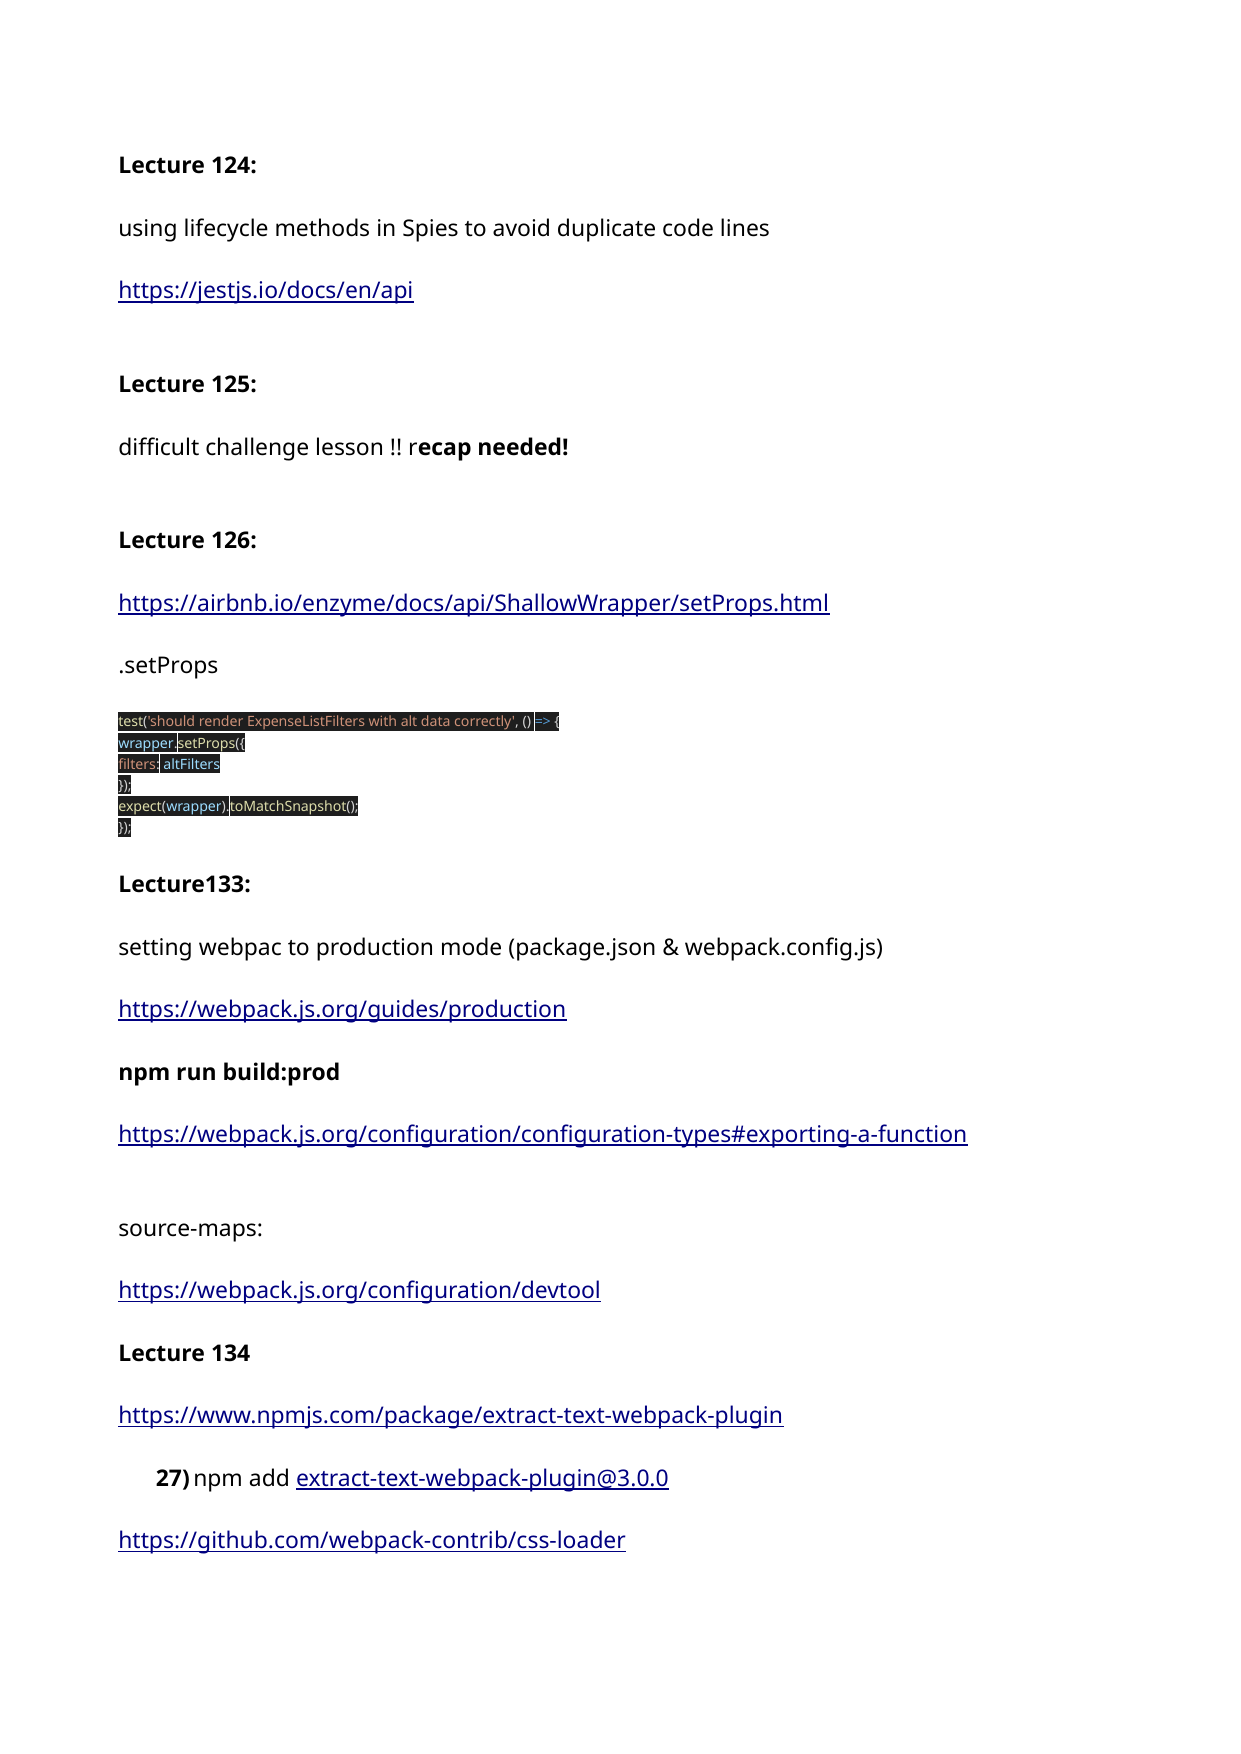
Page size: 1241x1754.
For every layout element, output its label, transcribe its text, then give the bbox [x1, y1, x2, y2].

text setting webpac to production mode (package.json & webpack.config.js) [118, 931, 1122, 962]
text Lecture 124: [118, 149, 1122, 181]
text https://webpack.js.org/configuration/configuration-types#exporting-a-function [118, 1118, 1122, 1149]
text https://github.com/webpack-contrib/css-loader [118, 1524, 1122, 1556]
text wrapper.setProps({ [118, 731, 1122, 752]
text npm run build:prod [118, 1056, 1122, 1087]
text https://jestjs.io/docs/en/api [118, 274, 1122, 306]
text .setProps [118, 649, 1122, 681]
text Lecture 125: [118, 368, 1122, 399]
text source-maps: [118, 1212, 1122, 1243]
text test('should render ExpenseListFilters with alt data correctly', () => { [118, 712, 1122, 731]
list npm add extract-text-webpack-plugin@3.0.0 [156, 1462, 1122, 1493]
text Lecture 126: [118, 524, 1122, 556]
text Lecture133: [118, 868, 1122, 899]
text Lecture 134 [118, 1337, 1122, 1368]
text https://webpack.js.org/guides/production [118, 993, 1122, 1024]
text using lifecycle methods in Spies to avoid duplicate code lines [118, 212, 1122, 243]
text }); [118, 816, 1122, 837]
text difficult challenge lesson !! recap needed! [118, 431, 1122, 462]
text expect(wrapper).toMatchSnapshot(); [118, 794, 1122, 816]
text }); [118, 773, 1122, 794]
text https://airbnb.io/enzyme/docs/api/ShallowWrapper/setProps.html [118, 587, 1122, 618]
text filters: altFilters [118, 752, 1122, 773]
text https://www.npmjs.com/package/extract-text-webpack-plugin [118, 1399, 1122, 1431]
text https://webpack.js.org/configuration/devtool [118, 1274, 1122, 1306]
